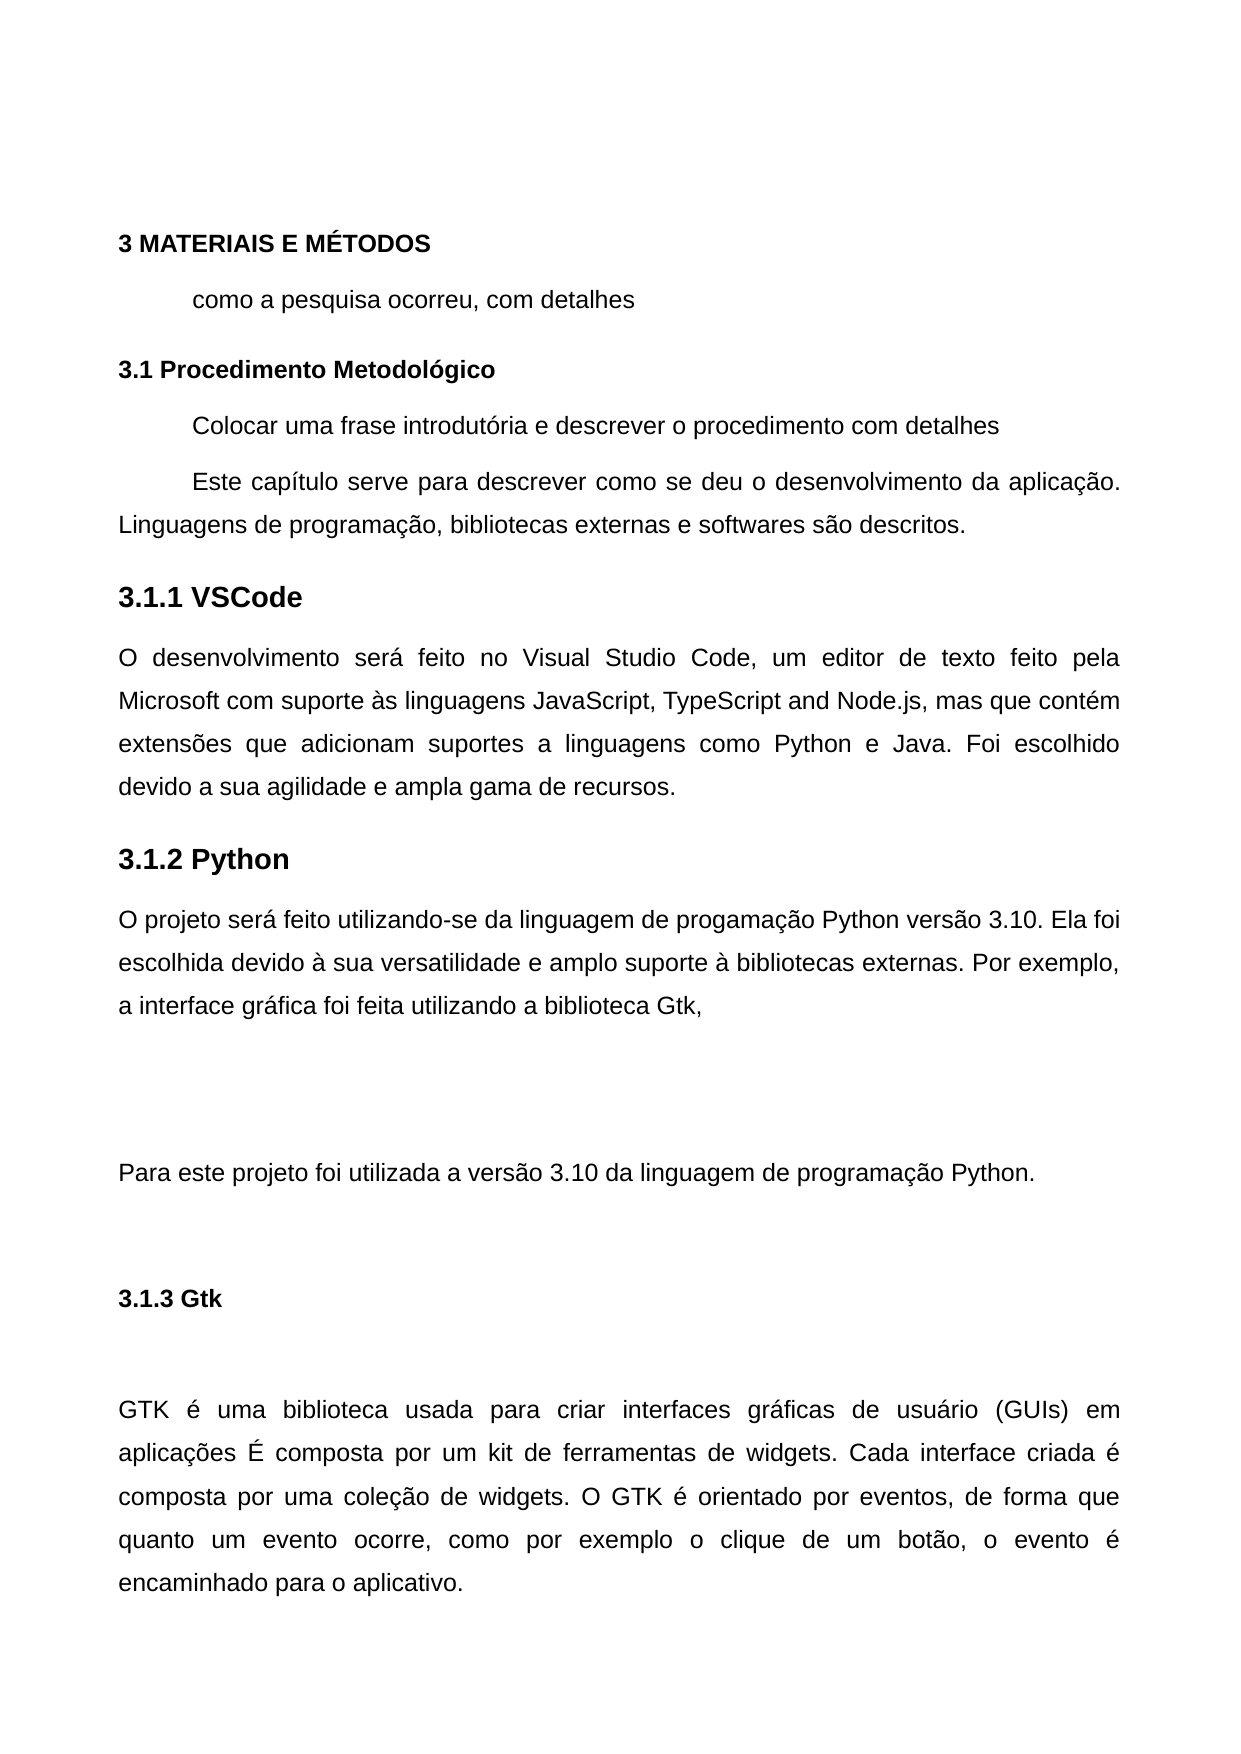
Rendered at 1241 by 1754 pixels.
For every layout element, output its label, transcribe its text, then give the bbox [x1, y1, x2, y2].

subtitle 3 MATERIAIS E MÉTODOS [118, 229, 1122, 258]
text Para este projeto foi utilizada a versão 3.10 da linguagem de programação Python. [118, 1158, 1122, 1187]
text GTK é uma biblioteca usada para criar interfaces gráficas de usuário (GUIs) em aplicações É composta por um kit de ferramentas de widgets. Cada interface criada é composta por uma coleção de widgets. O GTK é orientado por eventos, de forma que quanto um evento ocorre, como por exemplo o clique de um botão, o evento é encaminhado para o aplicativo. [118, 1395, 1122, 1596]
subtitle 3.1.3 Gtk [118, 1284, 1122, 1313]
subtitle 3.1.2 Python [118, 842, 1122, 876]
text O projeto será feito utilizando-se da linguagem de progamação Python versão 3.10. Ela foi escolhida devido à sua versatilidade e amplo suporte à bibliotecas externas. Por exemplo, a interface gráfica foi feita utilizando a biblioteca Gtk, [118, 905, 1122, 1020]
text como a pesquisa ocorreu, com detalhes [118, 285, 1122, 314]
text Este capítulo serve para descrever como se deu o desenvolvimento da aplicação. Linguagens de programação, bibliotecas externas e softwares são descritos. [118, 466, 1122, 538]
text Colocar uma frase introdutória e descrever o procedimento com detalhes [118, 411, 1122, 439]
subtitle 3.1.1 VSCode [118, 580, 1122, 613]
subtitle 3.1 Procedimento Metodológico [118, 355, 1122, 384]
text O desenvolvimento será feito no Visual Studio Code, um editor de texto feito pela Microsoft com suporte às linguagens JavaScript, TypeScript and Node.js, mas que contém extensões que adicionam suportes a linguagens como Python e Java. Foi escolhido devido a sua agilidade e ampla gama de recursos. [118, 643, 1122, 801]
